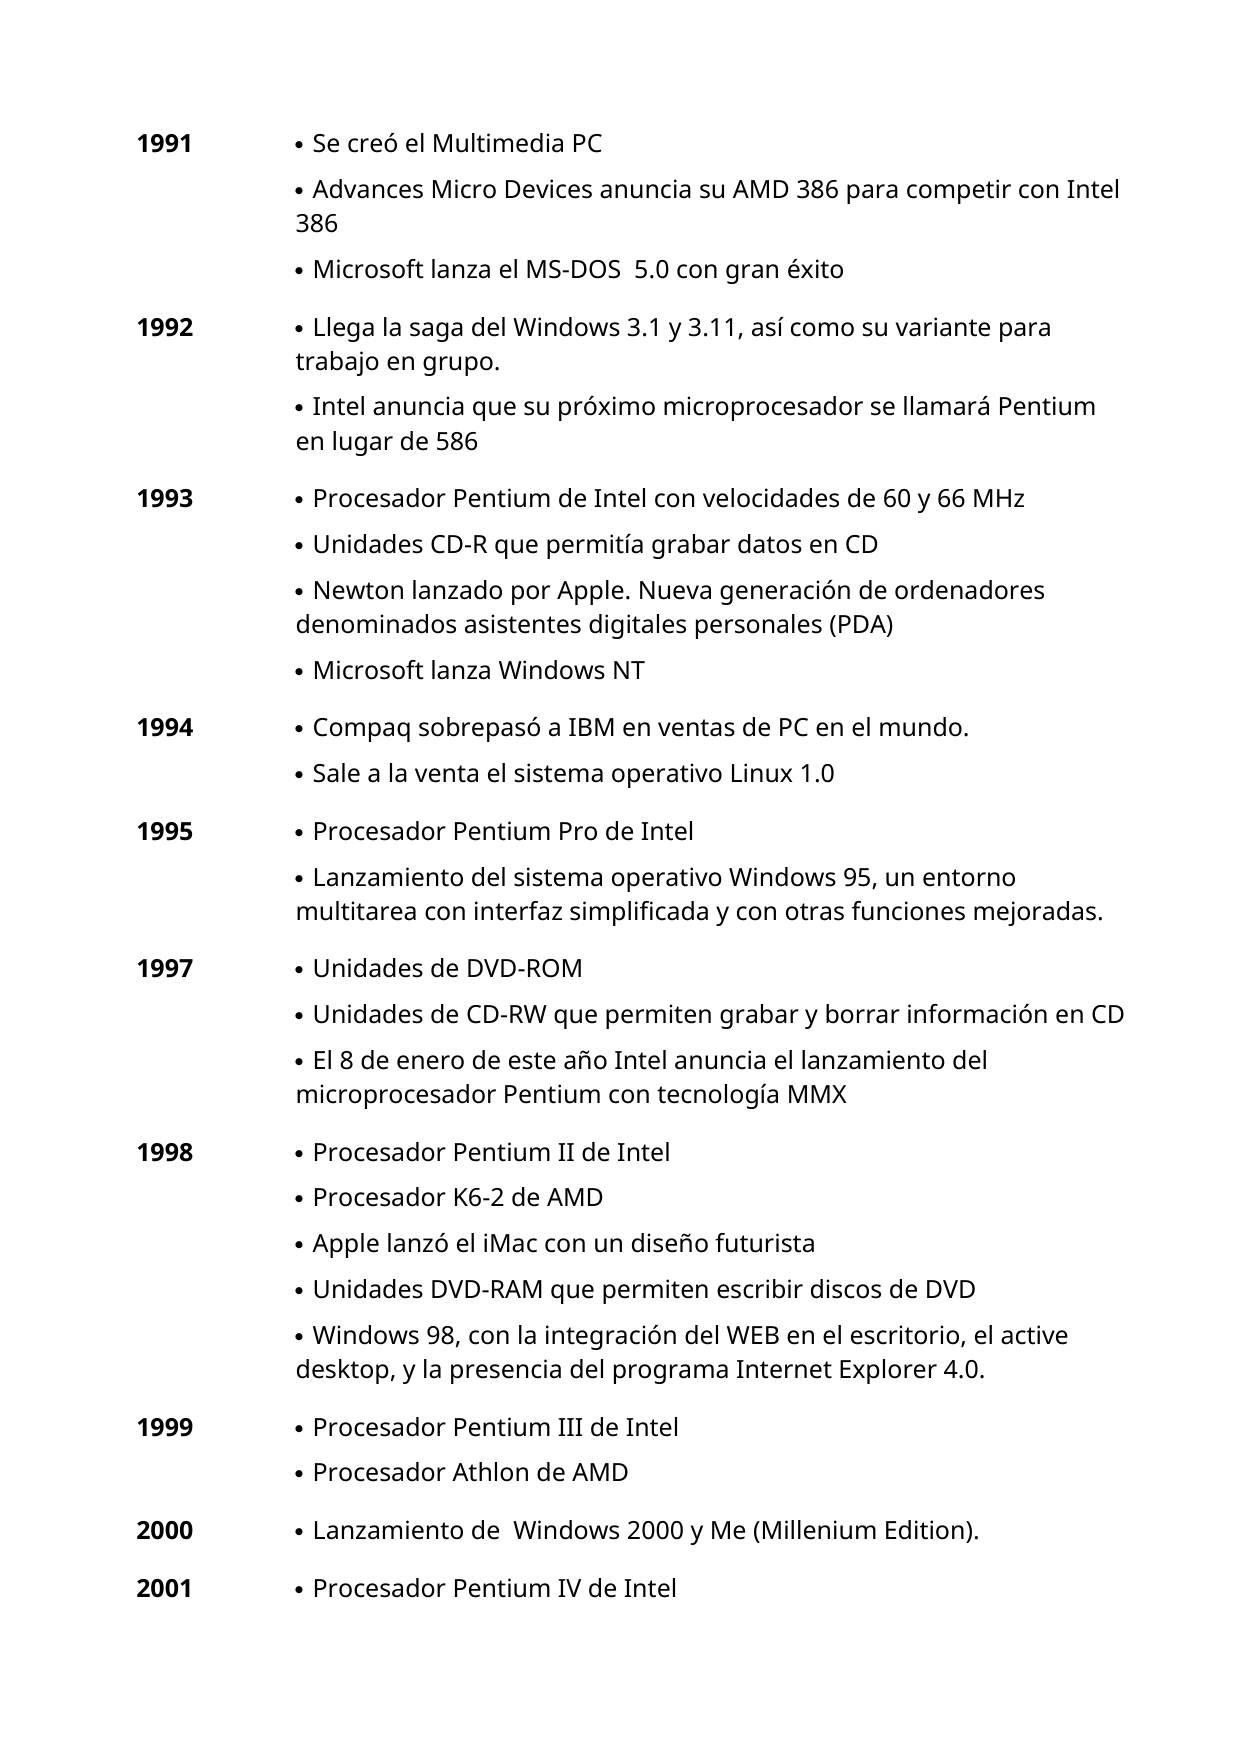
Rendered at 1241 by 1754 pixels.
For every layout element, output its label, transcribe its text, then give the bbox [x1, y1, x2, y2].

table_cell 1995 [136, 802, 295, 939]
table_cell 1998 [136, 1123, 295, 1397]
table_cell 1992 [136, 298, 295, 469]
table_cell 1997 [136, 939, 295, 1122]
table_cell Procesador Pentium III de Intel Procesador Athlon de AMD [295, 1398, 1133, 1501]
table_cell 2001 [136, 1559, 295, 1604]
table_cell 1991 [136, 114, 295, 297]
table_cell Llega la saga del Windows 3.1 y 3.11, así como su variante para trabajo en grupo. Intel anuncia que su próximo microprocesador se llamará Pentium en lugar de 586 [295, 298, 1133, 469]
table_cell 2000 [136, 1501, 295, 1558]
table_cell Se creó el Multimedia PC Advances Micro Devices anuncia su AMD 386 para competir con Intel 386 Microsoft lanza el MS-DOS 5.0 con gran éxito [295, 114, 1133, 297]
table_cell Procesador Pentium II de Intel Procesador K6-2 de AMD Apple lanzó el iMac con un diseño futurista Unidades DVD-RAM que permiten escribir discos de DVD Windows 98, con la integración del WEB en el escritorio, el active desktop, y la presencia del programa Internet Explorer 4.0. [295, 1123, 1133, 1397]
table_cell Procesador Pentium Pro de Intel Lanzamiento del sistema operativo Windows 95, un entorno multitarea con interfaz simplificada y con otras funciones mejoradas. [295, 802, 1133, 939]
table_cell Unidades de DVD-ROM Unidades de CD-RW que permiten grabar y borrar información en CD El 8 de enero de este año Intel anuncia el lanzamiento del microprocesador Pentium con tecnología MMX [295, 939, 1133, 1122]
table_cell Procesador Pentium IV de Intel Último sistema operativo de la empresa Microsoft Windows hasta el momento, el Windows XP (Experience) [295, 1559, 1133, 1604]
table_cell Procesador Pentium de Intel con velocidades de 60 y 66 MHz Unidades CD-R que permitía grabar datos en CD Newton lanzado por Apple. Nueva generación de ordenadores denominados asistentes digitales personales (PDA) Microsoft lanza Windows NT [295, 469, 1133, 698]
table_cell Lanzamiento de Windows 2000 y Me (Millenium Edition). [295, 1501, 1133, 1558]
table_cell Compaq sobrepasó a IBM en ventas de PC en el mundo. Sale a la venta el sistema operativo Linux 1.0 [295, 698, 1133, 802]
table_cell 1993 [136, 469, 295, 698]
table_cell 1999 [136, 1398, 295, 1501]
table_cell 1994 [136, 698, 295, 802]
